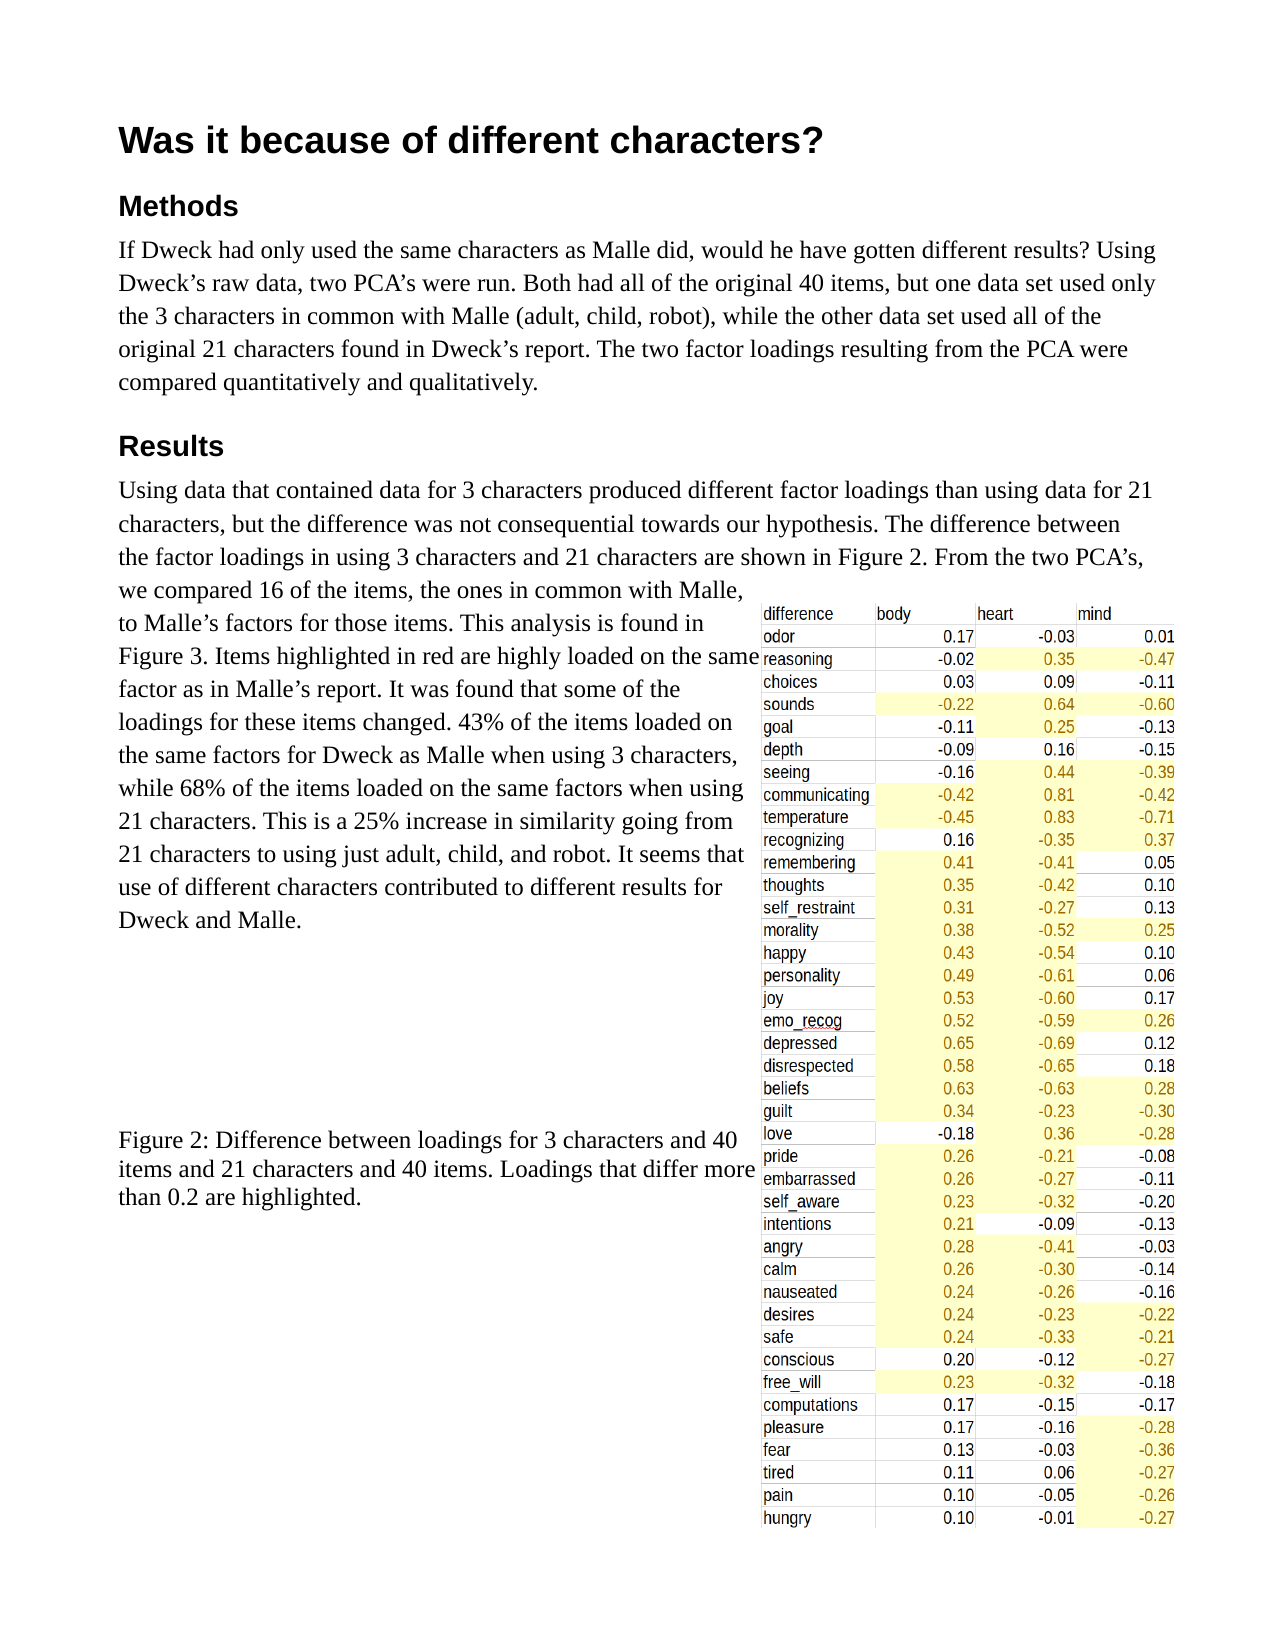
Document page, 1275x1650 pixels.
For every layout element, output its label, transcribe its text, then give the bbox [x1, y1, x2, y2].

subtitle Methods [118, 189, 1157, 223]
text Using data that contained data for 3 characters produced different factor loadings than using data for 21 characters, but the difference was not consequential towards our hypothesis. The difference between the factor loadings in using 3 characters and 21 characters are shown in Figure 2. From the two PCA’s, we compared 16 of the items, the ones in common with Malle, to Malle’s factors for those items. This analysis is found in Figure 3. Items highlighted in red are highly loaded on the same factor as in Malle’s report. It was found that some of the loadings for these items changed. 43% of the items loaded on the same factors for Dweck as Malle when using 3 characters, while 68% of the items loaded on the same factors when using 21 characters. This is a 25% increase in similarity going from 21 characters to using just adult, child, and robot. It seems that use of different characters contributed to different results for Dweck and Malle. [118, 476, 1157, 934]
picture [761, 603, 1175, 1528]
text If Dweck had only used the same characters as Malle did, would he have gotten different results? Using Dweck’s raw data, two PCA’s were run. Both had all of the original 40 items, but one data set used only the 3 characters in common with Malle (adult, child, robot), while the other data set used all of the original 21 characters found in Dweck’s report. The two factor loadings resulting from the PCA were compared quantitatively and qualitatively. [118, 235, 1157, 396]
subtitle Results [118, 429, 1157, 463]
text Figure 2: Difference between loadings for 3 characters and 40 items and 21 characters and 40 items. Loadings that differ more than 0.2 are highlighted. [118, 1125, 761, 1211]
subtitle Was it because of different characters? [118, 118, 1157, 162]
